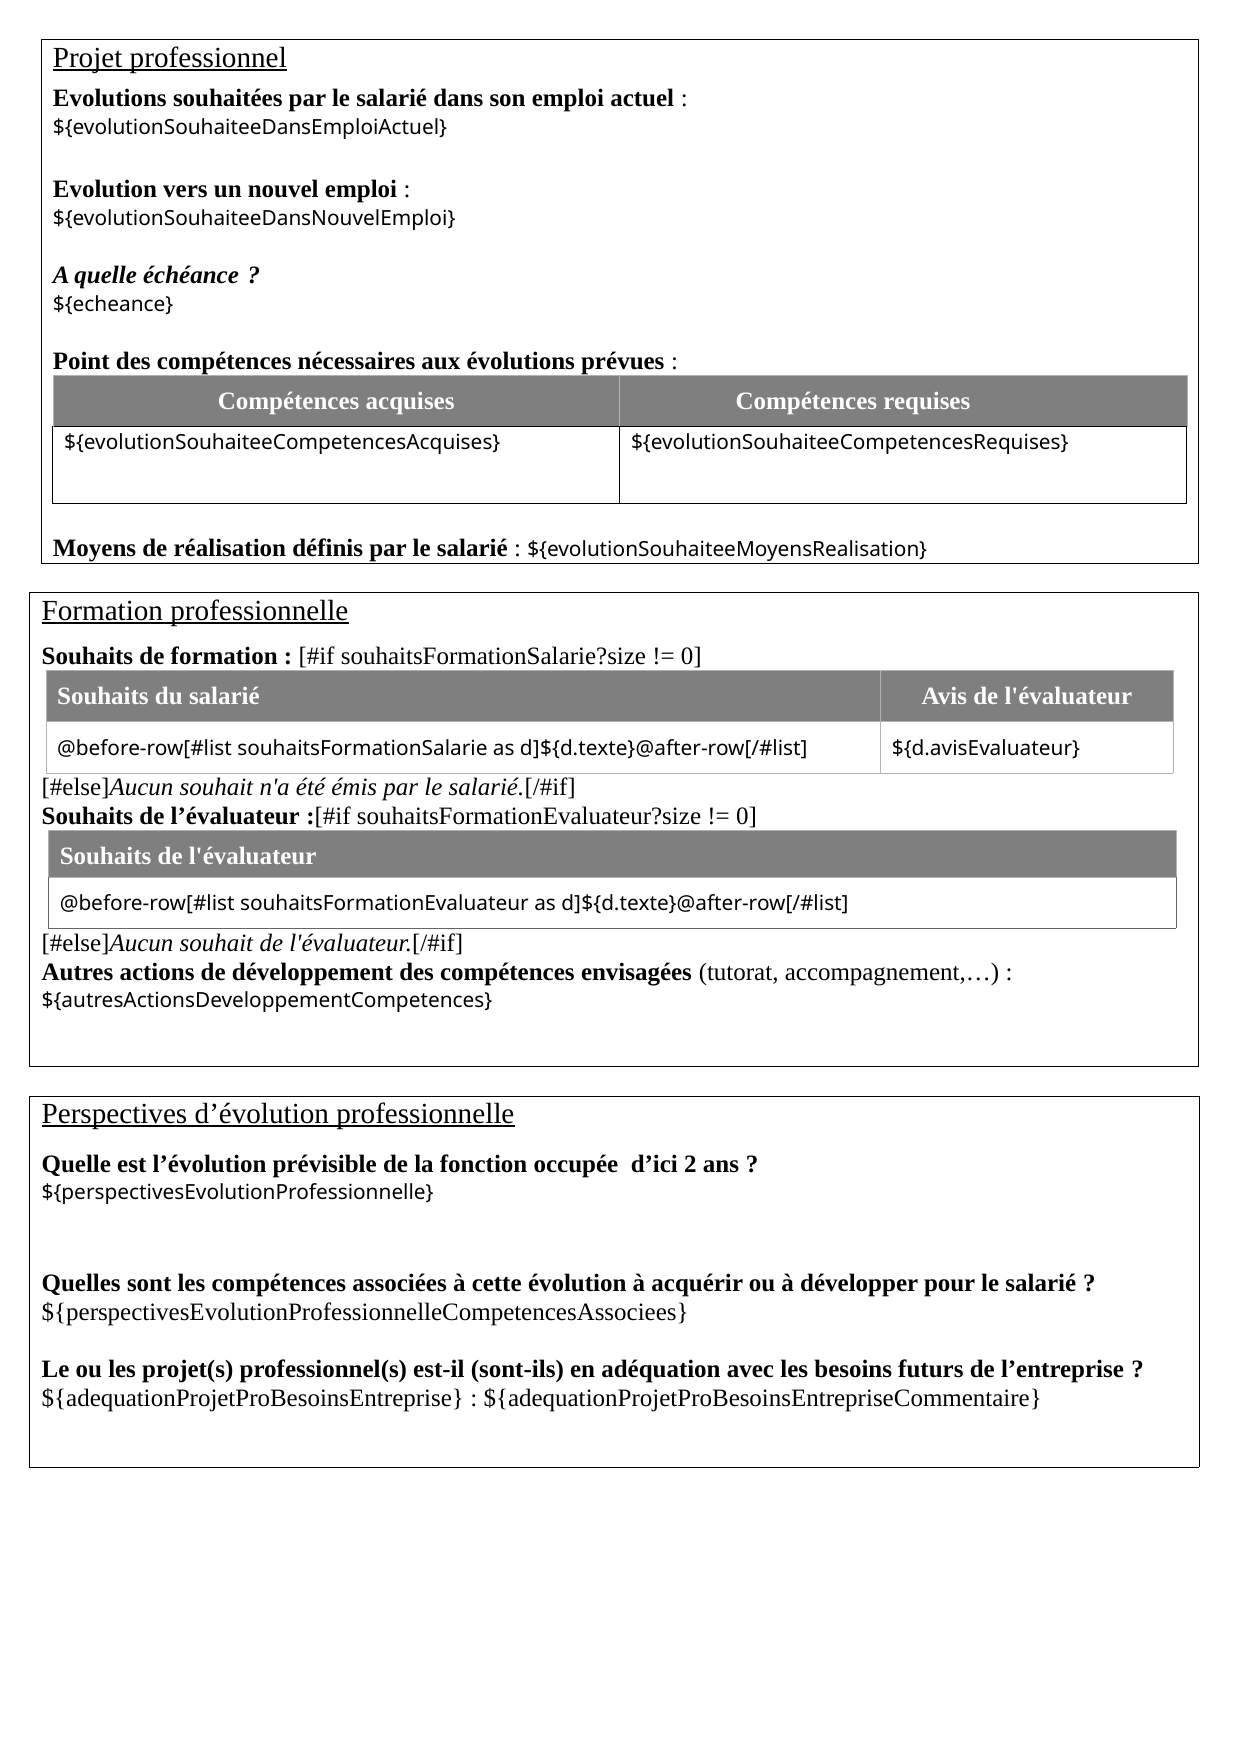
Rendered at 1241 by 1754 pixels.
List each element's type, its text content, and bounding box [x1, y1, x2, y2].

table_header Formation professionnelle Souhaits de formation : [#if souhaitsFormationSalarie?size != 0] [#else]Aucun souhait n'a été émis par le salarié.[/#if] Souhaits de l’évaluateur :[#if souhaitsFormationEvaluateur?size != 0] [#else]Aucun souhait de l'évaluateur.[/#if] Autres actions de développement des compétences envisagées (tutorat, accompagnement,…) : ${autresActionsDeveloppementCompetences} [30, 593, 1198, 1066]
table_header Compétences requises [620, 376, 1187, 426]
table_cell ${d.avisEvaluateur} [881, 722, 1173, 772]
table_header Souhaits du salarié [47, 671, 880, 721]
table_cell ${evolutionSouhaiteeCompetencesRequises} [620, 427, 1186, 503]
table_cell ${evolutionSouhaiteeCompetencesAcquises} [53, 427, 619, 503]
table_header Compétences acquises [54, 376, 619, 426]
table_header Projet professionnel Evolutions souhaitées par le salarié dans son emploi actuel : ${evolutionSouhaiteeDansEmploiActuel} Evolution vers un nouvel emploi : ${evolutionSouhaiteeDansNouvelEmploi} A quelle échéance ? ${echeance} Point des compétences nécessaires aux évolutions prévues : Moyens de réalisation définis par le salarié : ${evolutionSouhaiteeMoyensRealisation} [42, 40, 1198, 562]
table_cell @before-row[#list souhaitsFormationSalarie as d]${d.texte}@after-row[/#list] [47, 722, 880, 772]
table_header Perspectives d’évolution professionnelle Quelle est l’évolution prévisible de la fonction occupée d’ici 2 ans ? ${perspectivesEvolutionProfessionnelle} Quelles sont les compétences associées à cette évolution à acquérir ou à développer pour le salarié ? ${perspectivesEvolutionProfessionnelleCompetencesAssociees} Le ou les projet(s) professionnel(s) est-il (sont-ils) en adéquation avec les besoins futurs de l’entreprise ? ${adequationProjetProBesoinsEntreprise} : ${adequationProjetProBesoinsEntrepriseCommentaire} [30, 1097, 1199, 1467]
table_cell @before-row[#list souhaitsFormationEvaluateur as d]${d.texte}@after-row[/#list] [49, 878, 1176, 928]
table_header Avis de l'évaluateur [881, 671, 1173, 721]
table_header Souhaits de l'évaluateur [49, 831, 1176, 877]
